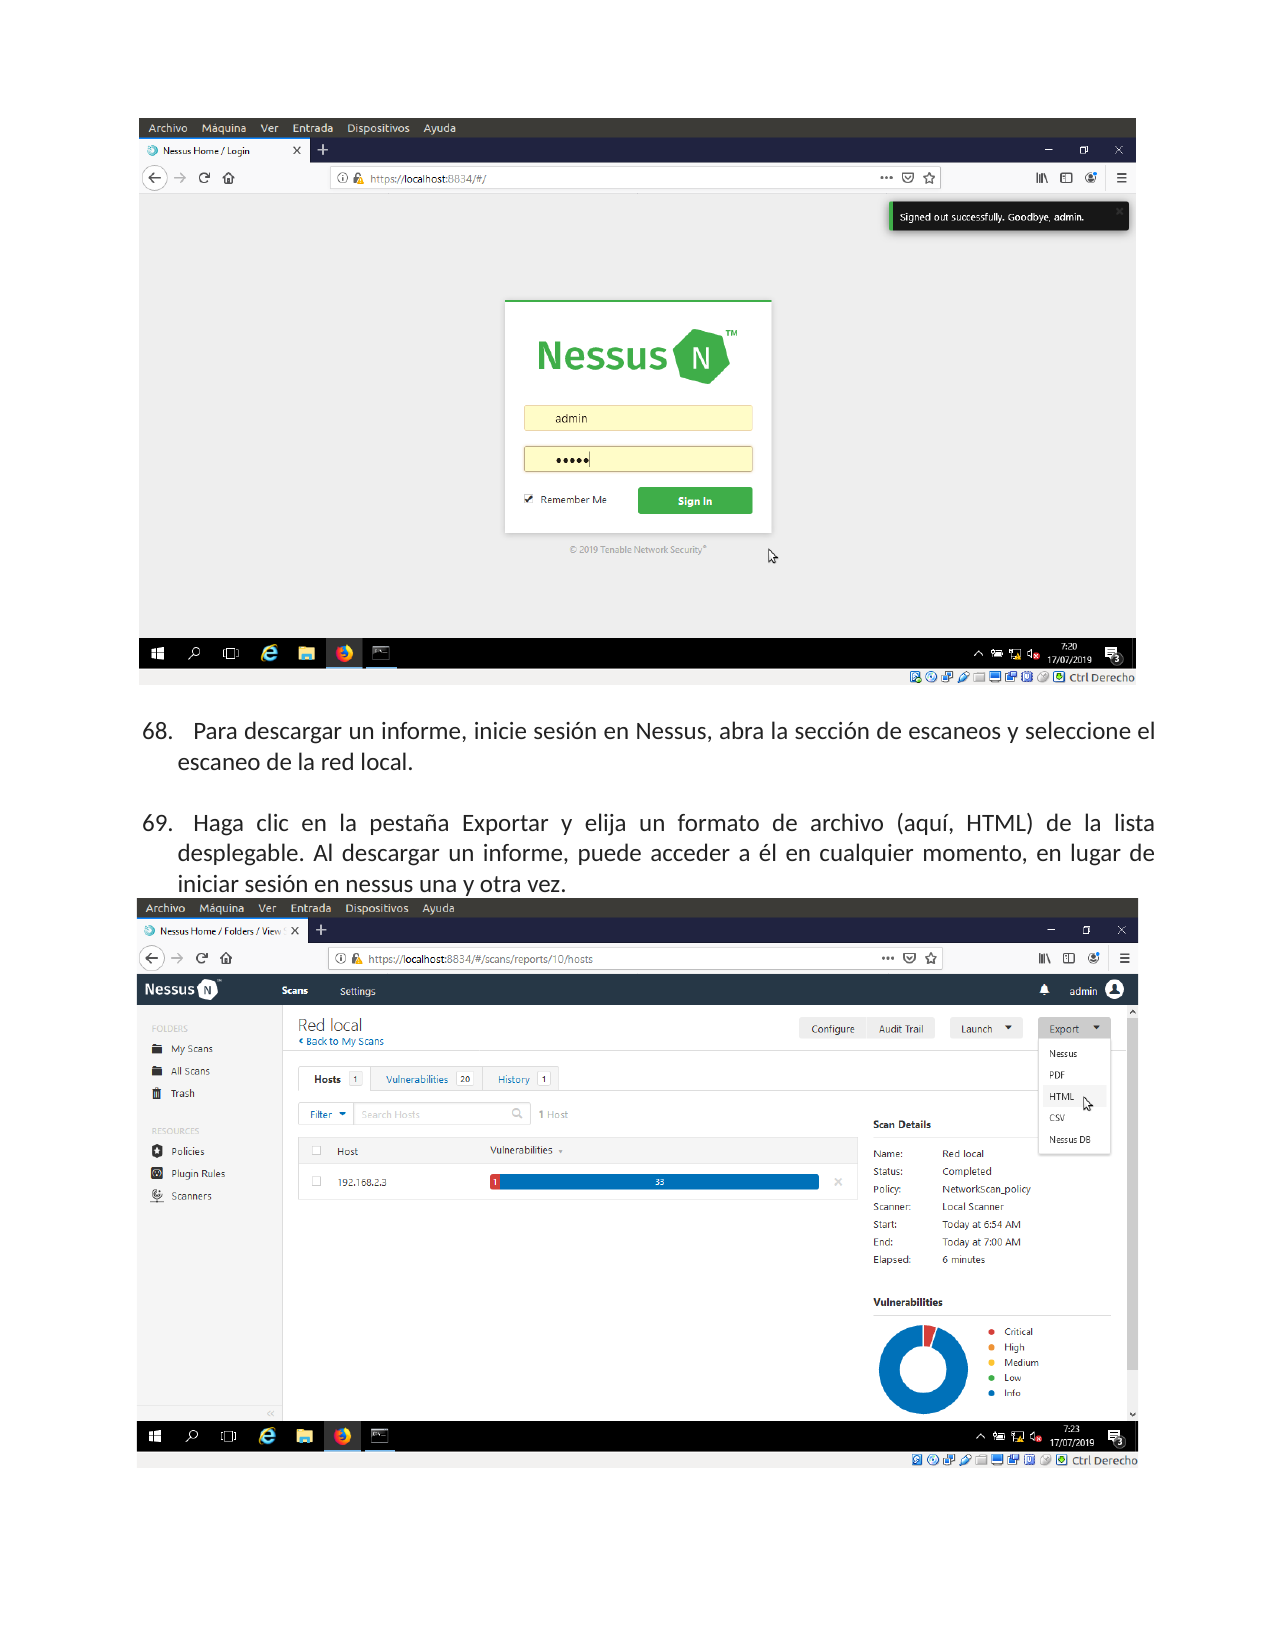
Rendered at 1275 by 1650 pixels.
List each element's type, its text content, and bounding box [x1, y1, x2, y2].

picture [139, 118, 1136, 685]
list Haga clic en la pestaña Exportar y elija un formato de archivo (aquí, HTML) de la lista desplegable. Al descargar un informe, puede acceder a él en cualquier momento, en lugar de iniciar sesión en nessus una y otra vez. [142, 807, 1157, 898]
list Para descargar un informe, inicie sesión en Nessus, abra la sección de escaneos y seleccione el escaneo de la red local. [142, 715, 1157, 776]
picture [136, 898, 1139, 1468]
